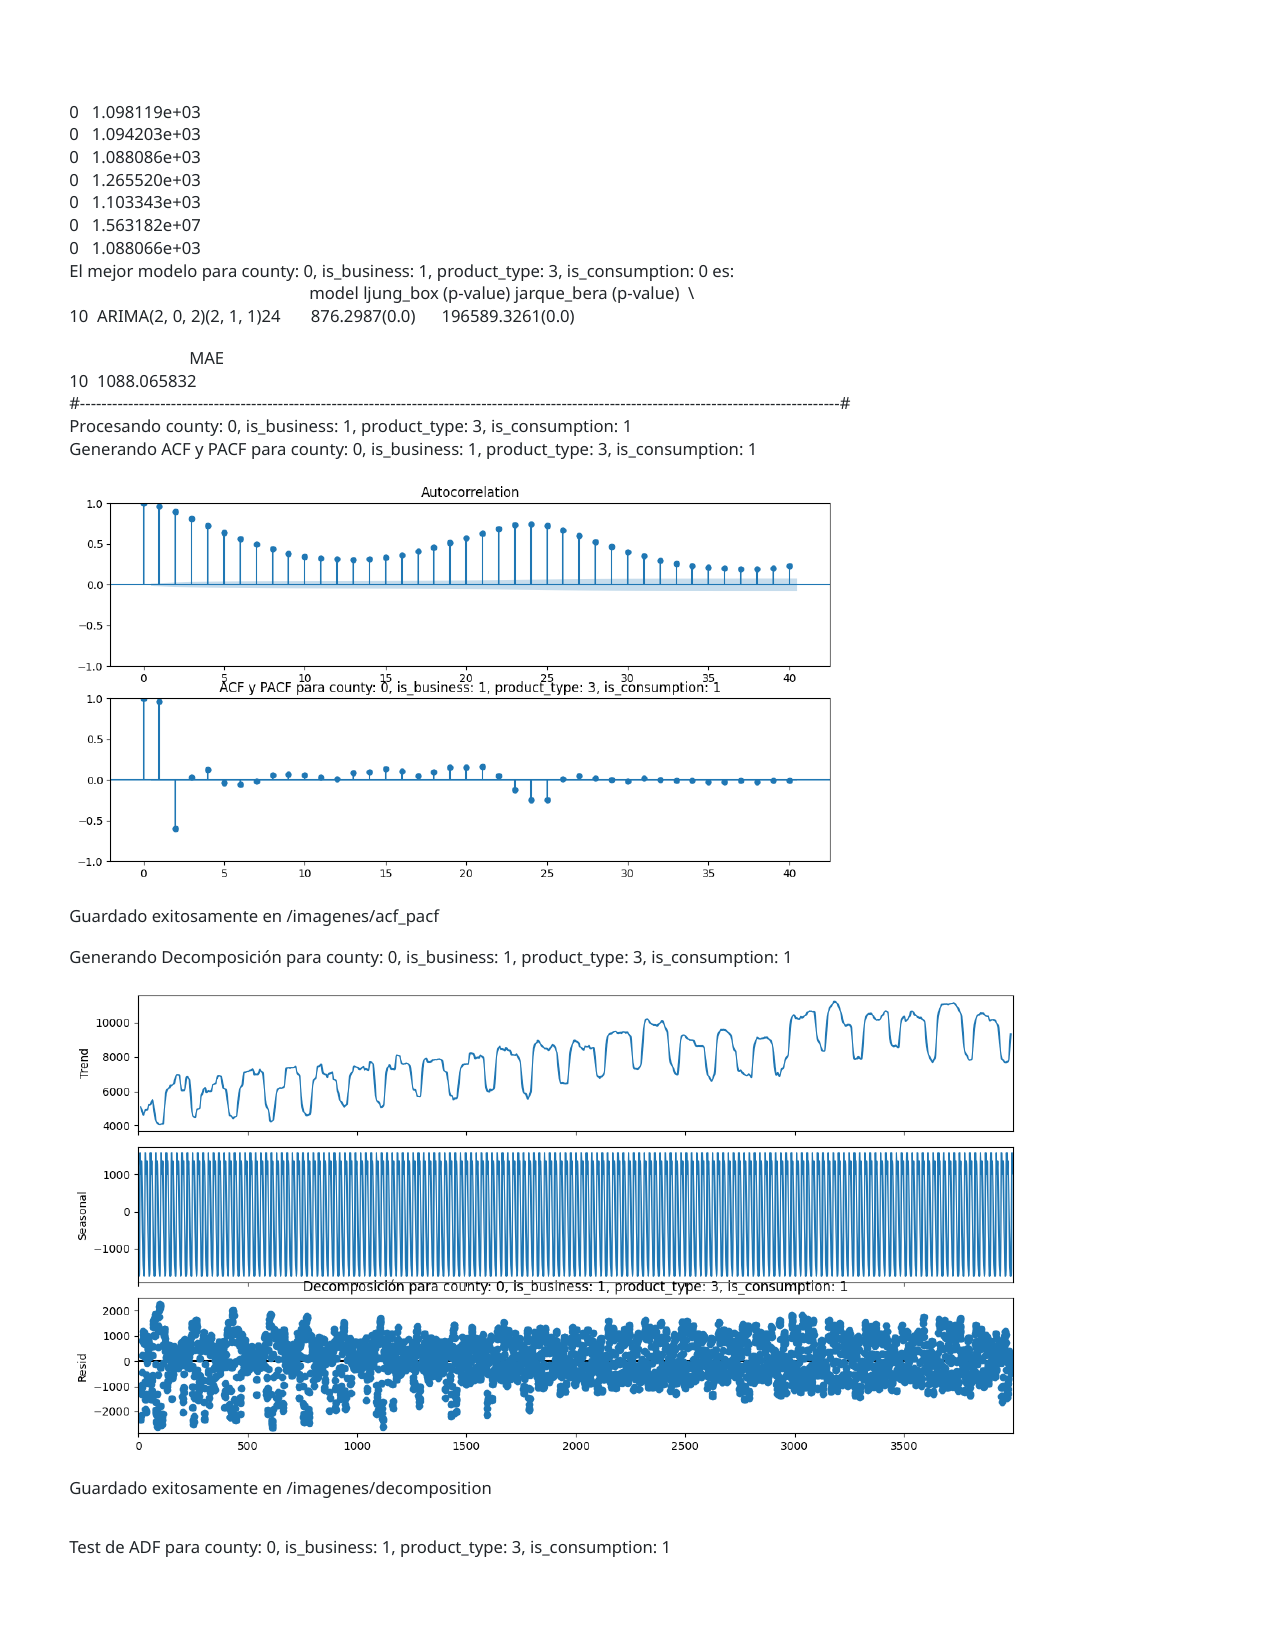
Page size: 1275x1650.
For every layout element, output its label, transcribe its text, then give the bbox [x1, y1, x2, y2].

text model ljung_box (p-value) jarque_bera (p-value) \ [69, 282, 1194, 305]
text 10 1088.065832 [69, 369, 1194, 392]
text 0 1.103343e+03 [69, 191, 1194, 214]
text #----------------------------------------------------------------------------------------------------------------------------------------------# [69, 392, 1194, 414]
text Generando ACF y PACF para county: 0, is_business: 1, product_type: 3, is_consumption: 1 [69, 437, 1194, 460]
text Procesando county: 0, is_business: 1, product_type: 3, is_consumption: 1 [69, 414, 1194, 437]
text 0 1.088066e+03 [69, 237, 1194, 259]
text 0 1.088086e+03 [69, 146, 1194, 168]
text 10 ARIMA(2, 0, 2)(2, 1, 1)24 876.2987(0.0) 196589.3261(0.0) [69, 305, 1194, 327]
text Generando Decomposición para county: 0, is_business: 1, product_type: 3, is_consumption: 1 [69, 946, 1194, 969]
text Guardado exitosamente en /imagenes/acf_pacf [69, 904, 1194, 927]
picture [69, 987, 1021, 1460]
text Guardado exitosamente en /imagenes/decomposition [69, 1477, 1194, 1499]
text El mejor modelo para county: 0, is_business: 1, product_type: 3, is_consumption: 0 es: [69, 259, 1194, 282]
text 0 1.265520e+03 [69, 168, 1194, 191]
picture [69, 478, 837, 887]
text 0 1.563182e+07 [69, 214, 1194, 237]
text 0 1.098119e+03 [69, 100, 1194, 123]
text 0 1.094203e+03 [69, 123, 1194, 146]
text Test de ADF para county: 0, is_business: 1, product_type: 3, is_consumption: 1 [69, 1536, 1194, 1559]
text MAE [69, 346, 1194, 369]
